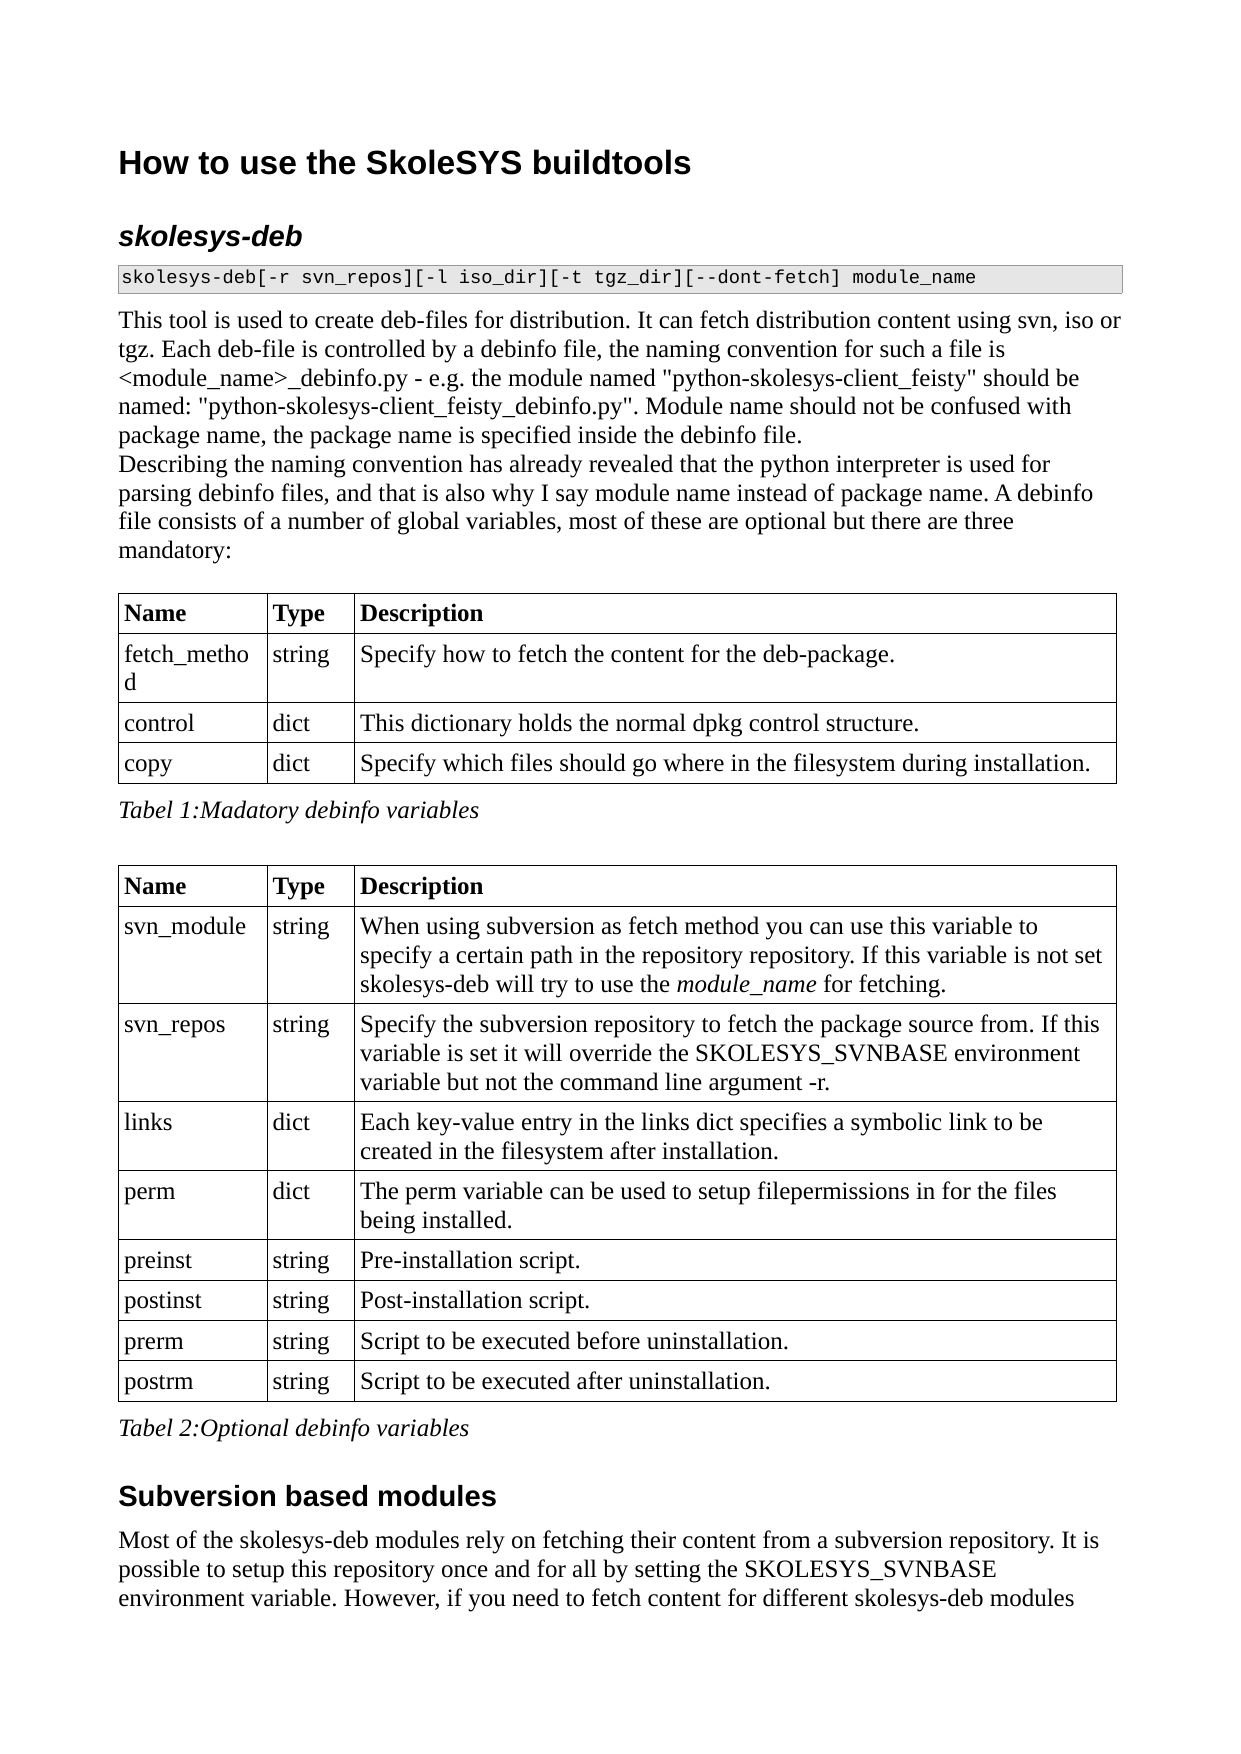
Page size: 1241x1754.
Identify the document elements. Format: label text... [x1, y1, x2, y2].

table_cell string [268, 1004, 354, 1101]
table_header Name [119, 594, 267, 633]
subtitle skolesys-deb [118, 219, 1122, 253]
table_cell When using subversion as fetch method you can use this variable to specify a certain path in the repository repository. If this variable is not set skolesys-deb will try to use the module_name for fetching. [355, 907, 1116, 1003]
table_cell prerm [119, 1321, 267, 1360]
subtitle Subversion based modules [118, 1479, 1122, 1513]
table_cell Specify which files should go where in the filesystem during installation. [355, 743, 1116, 783]
table_cell string [268, 634, 354, 702]
table_cell svn_module [119, 907, 267, 1003]
table_cell Pre-installation script. [355, 1240, 1116, 1279]
table_cell svn_repos [119, 1004, 267, 1101]
table_cell links [119, 1102, 267, 1170]
table_header Description [355, 594, 1116, 633]
table_header Type [268, 594, 354, 633]
table_cell perm [119, 1171, 267, 1239]
table_cell string [268, 1361, 354, 1401]
table_cell Specify how to fetch the content for the deb-package. [355, 634, 1116, 702]
text Most of the skolesys-deb modules rely on fetching their content from a subversion repository. It is possible to setup this repository once and for all by setting the SKOLESYS_SVNBASE environment variable. However, if you need to fetch content for different skolesys-deb modules [118, 1525, 1122, 1612]
table_cell This dictionary holds the normal dpkg control structure. [355, 703, 1116, 742]
table_cell dict [268, 743, 354, 783]
table_cell postinst [119, 1281, 267, 1320]
table_cell preinst [119, 1240, 267, 1279]
text This tool is used to create deb-files for distribution. It can fetch distribution content using svn, iso or tgz. Each deb-file is controlled by a debinfo file, the naming convention for such a file is <module_name>_debinfo.py - e.g. the module named "python-skolesys-client_feisty" should be named: "python-skolesys-client_feisty_debinfo.py". Module name should not be confused with package name, the package name is specified inside the debinfo file. [118, 305, 1122, 449]
table_cell copy [119, 743, 267, 783]
table_cell The perm variable can be used to setup filepermissions in for the files being installed. [355, 1171, 1116, 1239]
table_cell Post-installation script. [355, 1281, 1116, 1320]
subtitle How to use the SkoleSYS buildtools [118, 143, 1122, 182]
table_cell fetch_method [119, 634, 267, 702]
text skolesys-deb[-r svn_repos][-l iso_dir][-t tgz_dir][--dont-fetch] module_name [119, 266, 1122, 293]
table_cell control [119, 703, 267, 742]
table_cell postrm [119, 1361, 267, 1401]
table_cell Each key-value entry in the links dict specifies a symbolic link to be created in the filesystem after installation. [355, 1102, 1116, 1170]
table_header Name [119, 866, 267, 906]
table_cell Specify the subversion repository to fetch the package source from. If this variable is set it will override the SKOLESYS_SVNBASE environment variable but not the command line argument -r. [355, 1004, 1116, 1101]
table_cell dict [268, 703, 354, 742]
table_cell string [268, 907, 354, 1003]
table_cell string [268, 1281, 354, 1320]
table_cell Script to be executed before uninstallation. [355, 1321, 1116, 1360]
table_cell string [268, 1240, 354, 1279]
table_cell string [268, 1321, 354, 1360]
text Tabel 2:Optional debinfo variables [118, 1413, 1122, 1442]
table_cell Script to be executed after uninstallation. [355, 1361, 1116, 1401]
text Describing the naming convention has already revealed that the python interpreter is used for parsing debinfo files, and that is also why I say module name instead of package name. A debinfo file consists of a number of global variables, most of these are optional but there are three mandatory: [118, 449, 1122, 564]
table_header Type [268, 866, 354, 906]
table_header Description [355, 866, 1116, 906]
table_cell dict [268, 1171, 354, 1239]
table_cell dict [268, 1102, 354, 1170]
text Tabel 1:Madatory debinfo variables [118, 795, 1122, 824]
